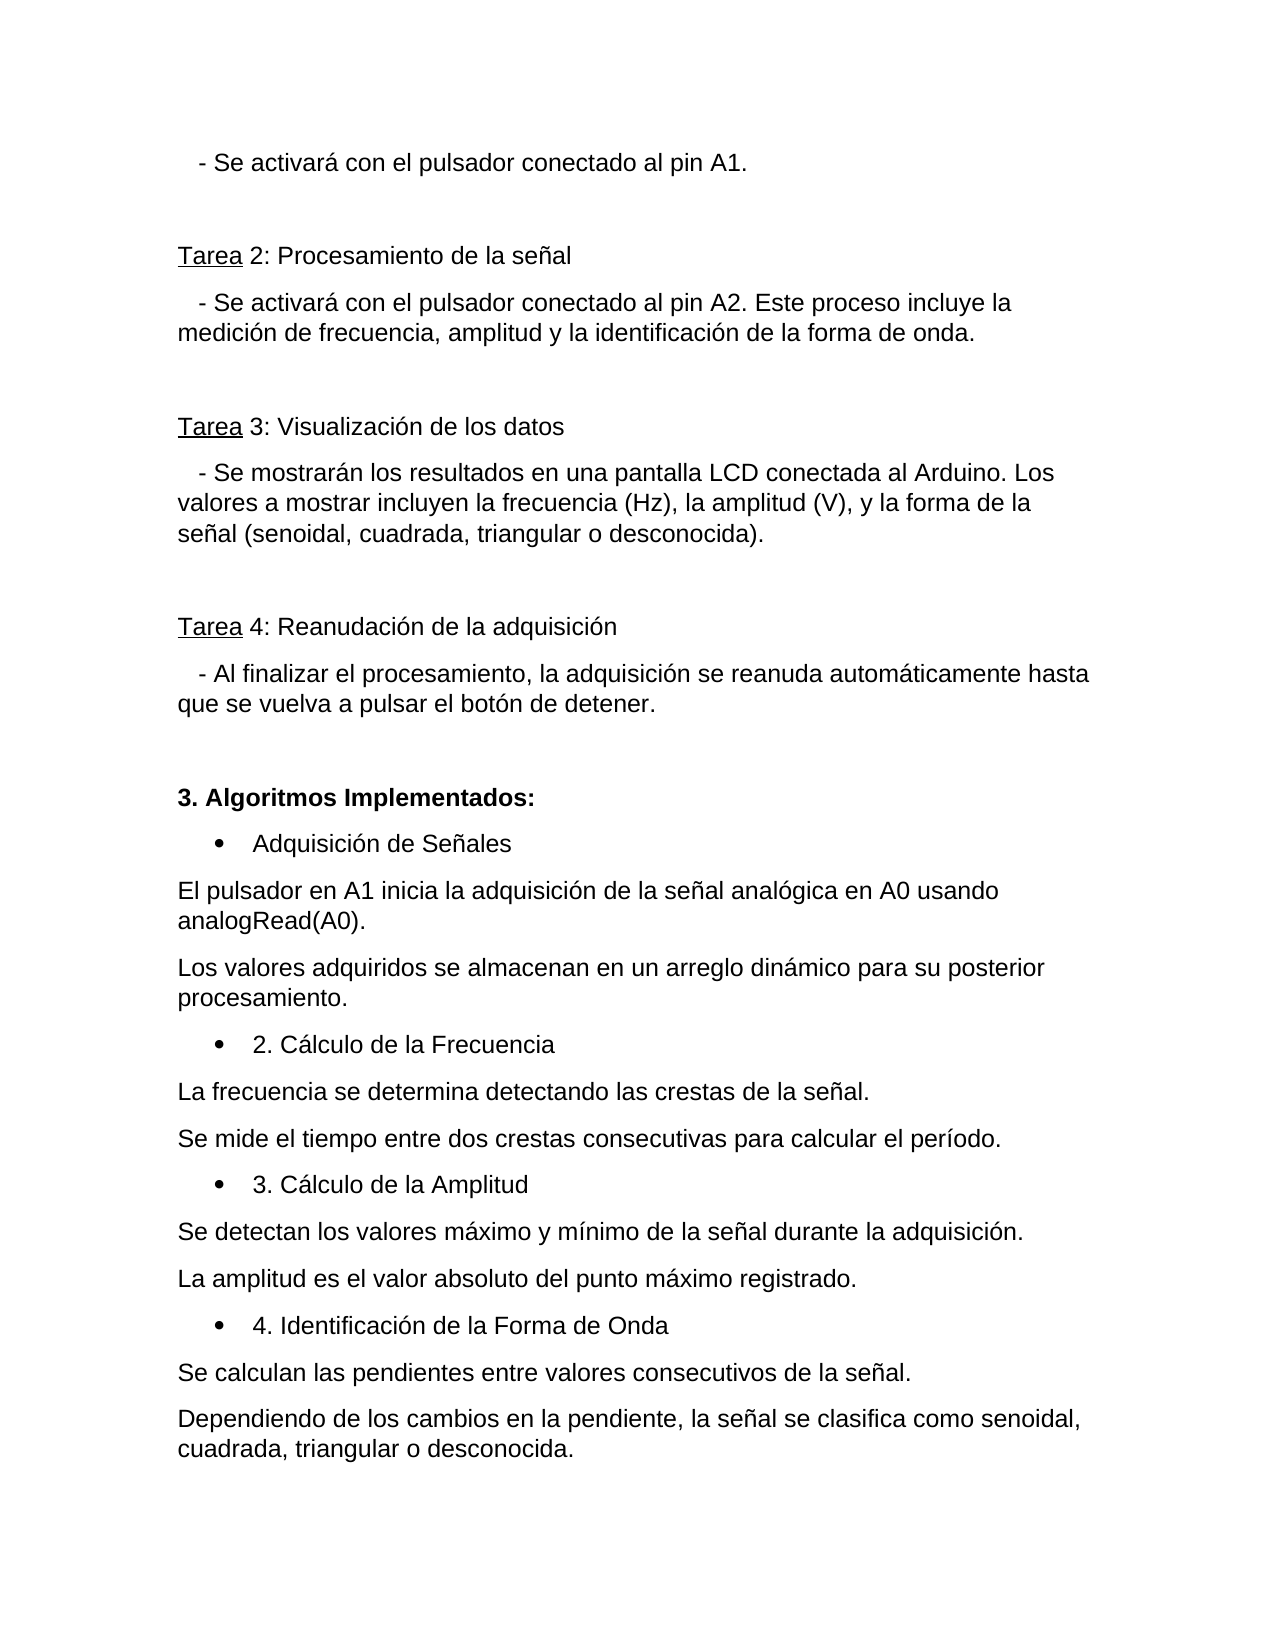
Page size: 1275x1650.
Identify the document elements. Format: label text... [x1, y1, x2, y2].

text Se calculan las pendientes entre valores consecutivos de la señal. [177, 1358, 1098, 1386]
text La amplitud es el valor absoluto del punto máximo registrado. [177, 1264, 1098, 1293]
text Se mide el tiempo entre dos crestas consecutivas para calcular el período. [177, 1123, 1098, 1152]
text Tarea 2: Procesamiento de la señal [177, 241, 1098, 270]
text Tarea 4: Reanudación de la adquisición [177, 612, 1098, 641]
text - Al finalizar el procesamiento, la adquisición se reanuda automáticamente hasta que se vuelva a pulsar el botón de detener. [177, 659, 1098, 718]
text - Se activará con el pulsador conectado al pin A1. [177, 148, 1098, 176]
text - Se activará con el pulsador conectado al pin A2. Este proceso incluye la medición de frecuencia, amplitud y la identificación de la forma de onda. [177, 288, 1098, 347]
list 4. Identificación de la Forma de Onda [215, 1311, 1098, 1339]
text - Se mostrarán los resultados en una pantalla LCD conectada al Arduino. Los valores a mostrar incluyen la frecuencia (Hz), la amplitud (V), y la forma de la señal (senoidal, cuadrada, triangular o desconocida). [177, 458, 1098, 547]
text Dependiendo de los cambios en la pendiente, la señal se clasifica como senoidal, cuadrada, triangular o desconocida. [177, 1404, 1098, 1463]
list Adquisición de Señales [215, 829, 1098, 858]
text Los valores adquiridos se almacenan en un arreglo dinámico para su posterior procesamiento. [177, 953, 1098, 1012]
list 3. Cálculo de la Amplitud [215, 1170, 1098, 1199]
list 2. Cálculo de la Frecuencia [215, 1030, 1098, 1059]
text 3. Algoritmos Implementados: [177, 782, 1098, 811]
text El pulsador en A1 inicia la adquisición de la señal analógica en A0 usando analogRead(A0). [177, 876, 1098, 935]
text Tarea 3: Visualización de los datos [177, 412, 1098, 440]
text Se detectan los valores máximo y mínimo de la señal durante la adquisición. [177, 1217, 1098, 1246]
text La frecuencia se determina detectando las crestas de la señal. [177, 1077, 1098, 1106]
